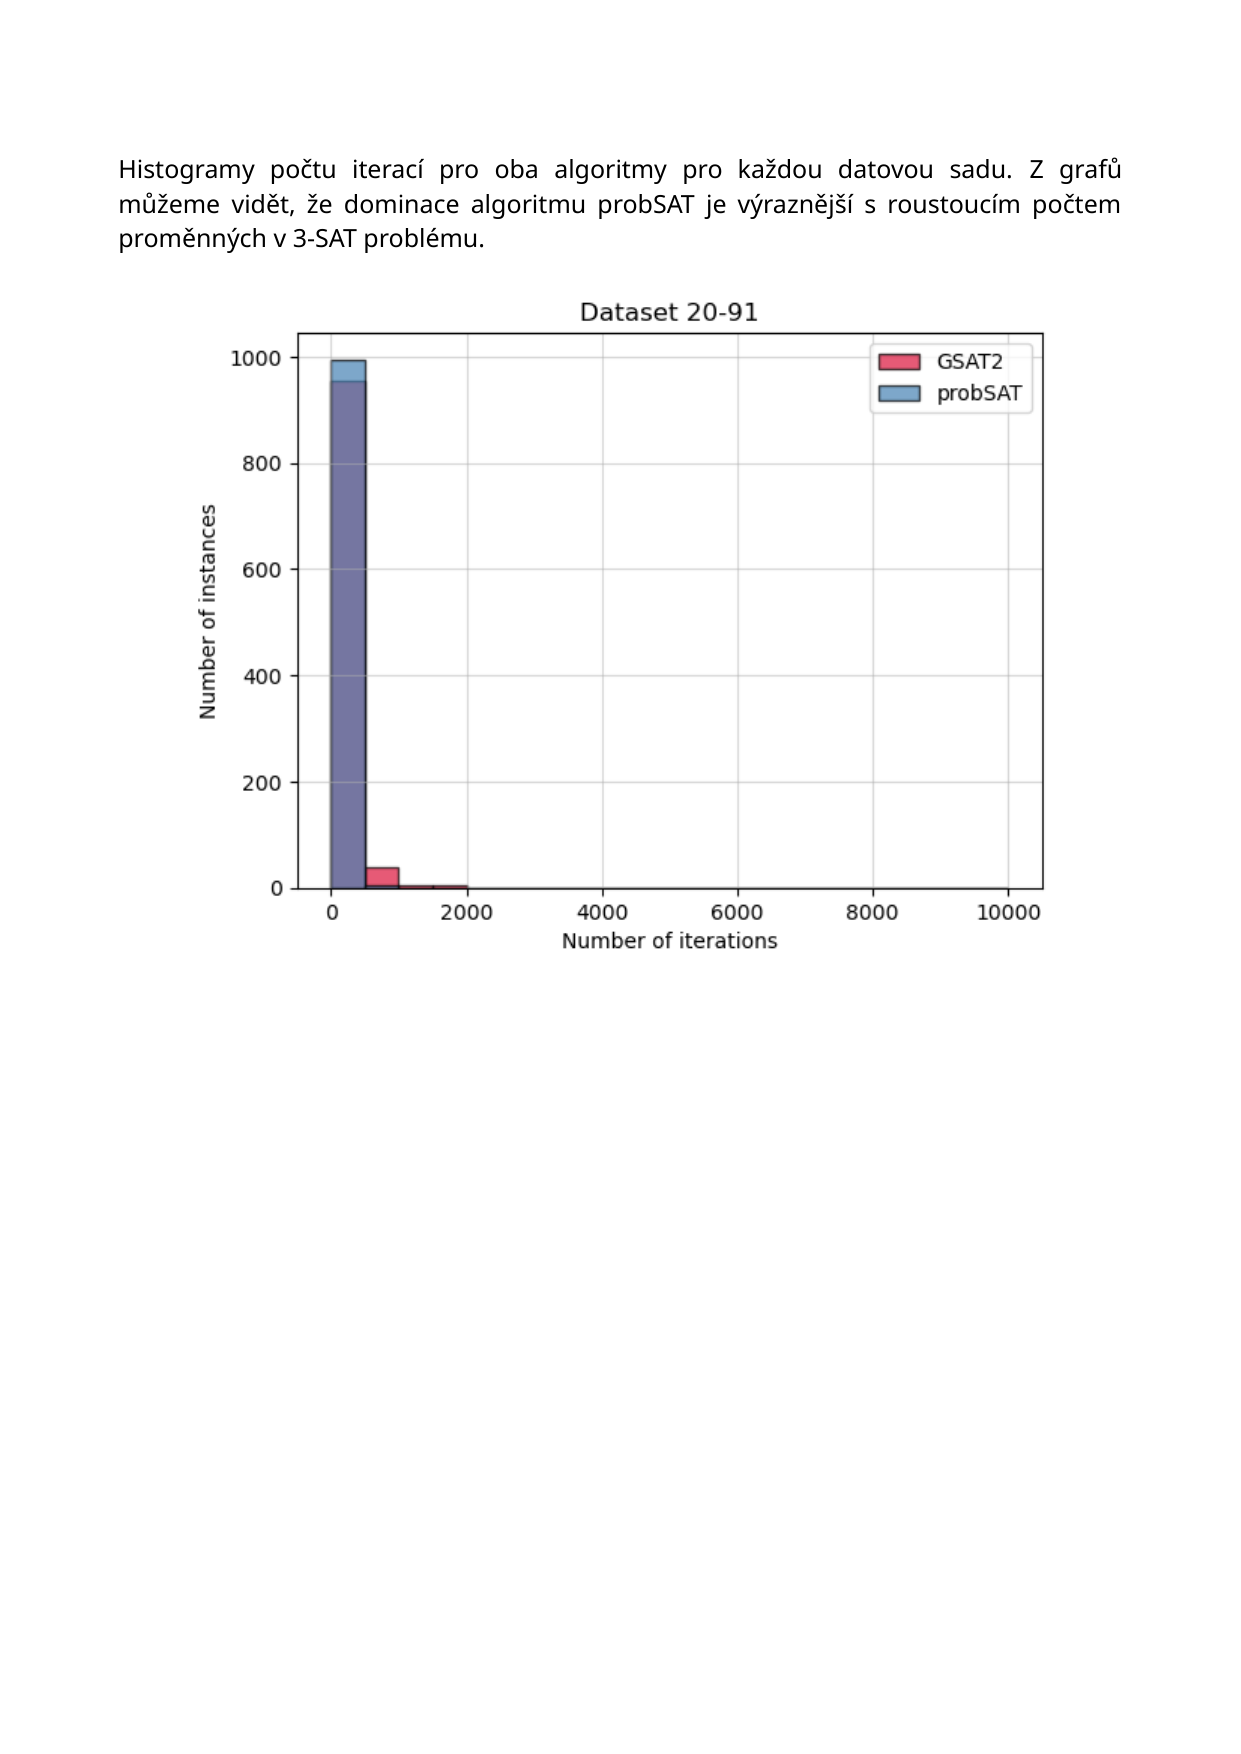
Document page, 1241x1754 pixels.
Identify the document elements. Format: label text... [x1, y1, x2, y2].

picture [185, 288, 1055, 968]
text Histogramy počtu iterací pro oba algoritmy pro každou datovou sadu. Z grafů můžeme vidět, že dominace algoritmu probSAT je výraznější s roustoucím počtem proměnných v 3-SAT problému. [118, 152, 1122, 254]
